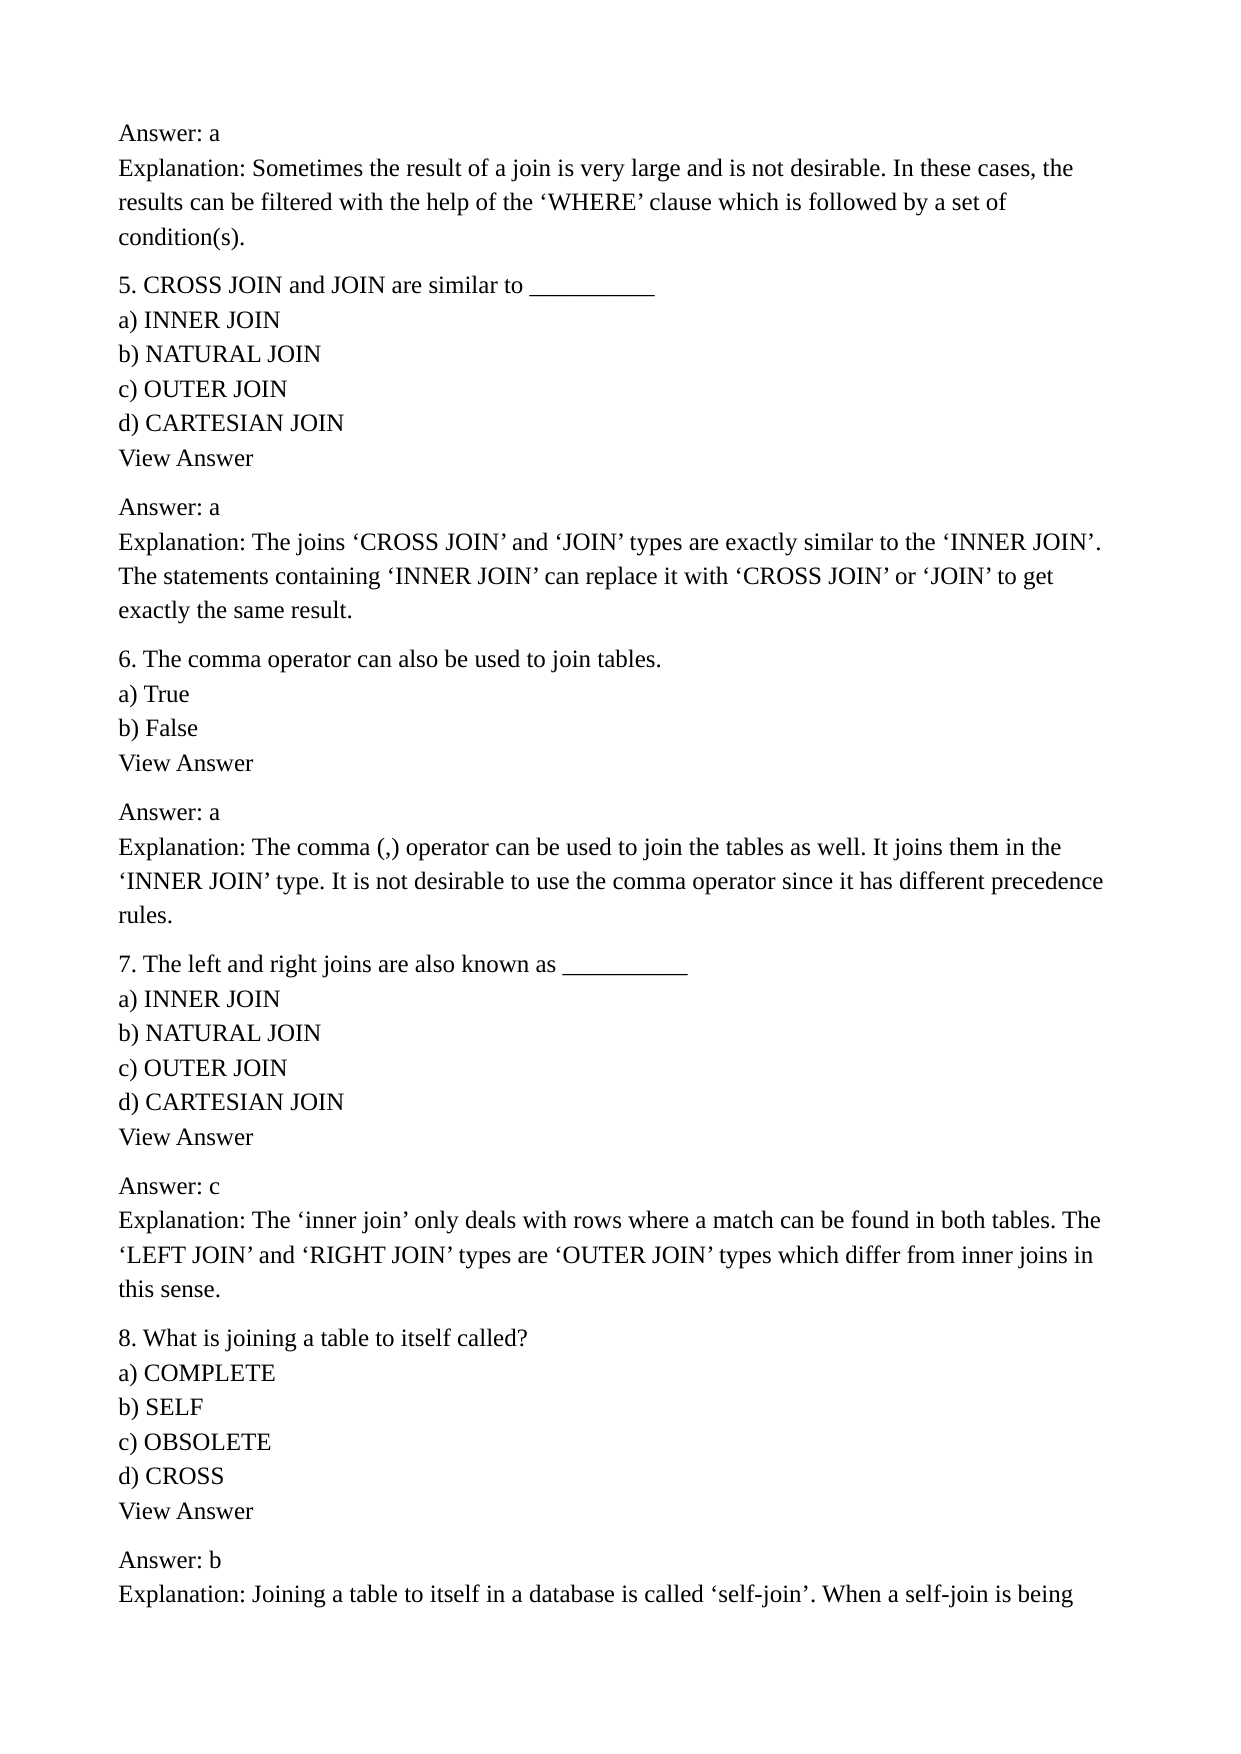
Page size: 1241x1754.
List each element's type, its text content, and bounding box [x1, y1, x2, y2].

text 6. The comma operator can also be used to join tables. a) True b) False View Answer [118, 644, 1122, 777]
text Answer: a Explanation: The joins ‘CROSS JOIN’ and ‘JOIN’ types are exactly similar to the ‘INNER JOIN’. The statements containing ‘INNER JOIN’ can replace it with ‘CROSS JOIN’ or ‘JOIN’ to get exactly the same result. [118, 492, 1122, 624]
text Answer: a Explanation: The comma (,) operator can be used to join the tables as well. It joins them in the ‘INNER JOIN’ type. It is not desirable to use the comma operator since it has different precedence rules. [118, 797, 1122, 929]
text 5. CROSS JOIN and JOIN are similar to __________ a) INNER JOIN b) NATURAL JOIN c) OUTER JOIN d) CARTESIAN JOIN View Answer [118, 271, 1122, 472]
text 8. What is joining a table to itself called? a) COMPLETE b) SELF c) OBSOLETE d) CROSS View Answer [118, 1323, 1122, 1525]
text 7. The left and right joins are also known as __________ a) INNER JOIN b) NATURAL JOIN c) OUTER JOIN d) CARTESIAN JOIN View Answer [118, 949, 1122, 1151]
text Answer: c Explanation: The ‘inner join’ only deals with rows where a match can be found in both tables. The ‘LEFT JOIN’ and ‘RIGHT JOIN’ types are ‘OUTER JOIN’ types which differ from inner joins in this sense. [118, 1171, 1122, 1303]
text Answer: b Explanation: Joining a table to itself in a database is called ‘self-join’. When a self-join is being [118, 1545, 1122, 1608]
text Answer: a Explanation: Sometimes the result of a join is very large and is not desirable. In these cases, the results can be filtered with the help of the ‘WHERE’ clause which is followed by a set of condition(s). [118, 118, 1122, 250]
